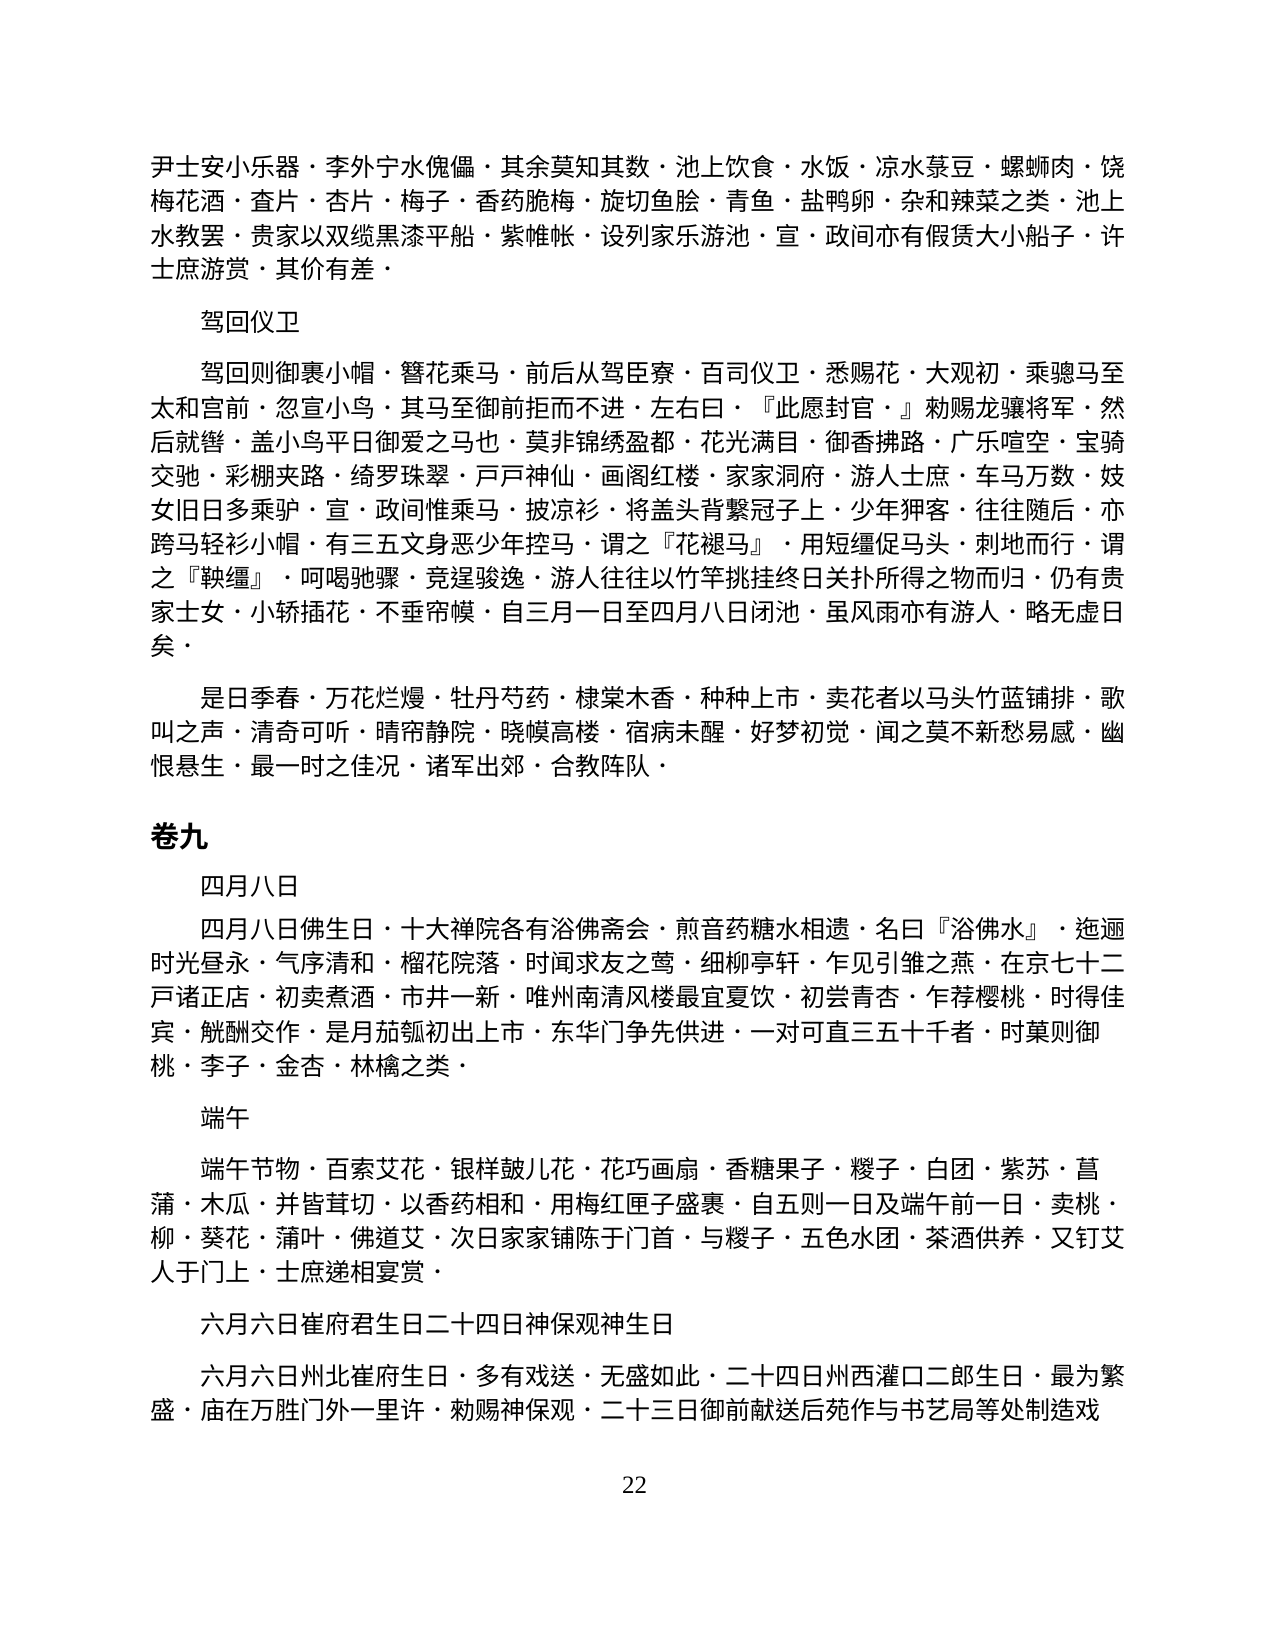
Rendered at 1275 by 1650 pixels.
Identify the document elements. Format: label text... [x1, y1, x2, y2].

text 驾回则御裹小帽．簪花乘马．前后从驾臣寮．百司仪卫．悉赐花．大观初．乘骢马至太和宫前．忽宣小鸟．其马至御前拒而不进．左右曰．『此愿封官．』勑赐龙骧将军．然后就辔．盖小鸟平日御爱之马也．莫非锦绣盈都．花光满目．御香拂路．广乐喧空．宝骑交驰．彩棚夹路．绮罗珠翠．戸戸神仙．画阁红楼．家家洞府．游人士庶．车马万数．妓女旧日多乘驴．宣．政间惟乘马．披凉衫．将盖头背繋冠子上．少年狎客．往往随后．亦跨马轻衫小帽．有三五文身恶少年控马．谓之『花褪马』．用短缰促马头．刺地而行．谓之『鞅缰』．呵喝驰骤．竞逞骏逸．游人往往以竹竿挑挂终日关扑所得之物而归．仍有贵家士女．小轿插花．不垂帘幙．自三月一日至四月八日闭池．虽风雨亦有游人．略无虚日矣． [150, 356, 1125, 663]
text 尹士安小乐器．李外宁水傀儡．其余莫知其数．池上饮食．水饭．凉水菉豆．螺蛳肉．饶梅花酒．査片．杏片．梅子．香药脆梅．旋切鱼脍．青鱼．盐鸭卵．杂和辣菜之类．池上水教罢．贵家以双缆黒漆平船．紫帷帐．设列家乐游池．宣．政间亦有假赁大小船子．许士庶游赏．其价有差． [150, 150, 1125, 286]
text 四月八日 [150, 869, 1125, 903]
text 驾回仪卫 [150, 304, 1125, 338]
text 四月八日佛生日．十大禅院各有浴佛斋会．煎音药糖水相遗．名曰『浴佛水』．迤逦时光昼永．气序清和．榴花院落．时闻求友之莺．细柳亭轩．乍见引雏之燕．在京七十二戸诸正店．初卖煮酒．市井一新．唯州南清风楼最宜夏饮．初尝青杏．乍荐樱桃．时得佳宾．觥酬交作．是月茄瓠初出上市．东华门争先供进．一对可直三五十千者．时菓则御桃．李子．金杏．林檎之类． [150, 912, 1125, 1082]
text 六月六日崔府君生日二十四日神保观神生日 [150, 1306, 1125, 1340]
text 六月六日州北崔府生日．多有戏送．无盛如此．二十四日州西灌口二郎生日．最为繁盛．庙在万胜门外一里许．勑赐神保观．二十三日御前献送后苑作与书艺局等处制造戏 [150, 1358, 1125, 1426]
text 端午 [150, 1100, 1125, 1134]
subtitle 卷九 [150, 817, 1125, 856]
text 是日季春．万花烂熳．牡丹芍药．棣棠木香．种种上市．卖花者以马头竹蓝铺排．歌叫之声．清奇可听．晴帘静院．晓幙高楼．宿病未醒．好梦初觉．闻之莫不新愁易感．幽恨悬生．最一时之佳况．诸军出郊．合教阵队． [150, 681, 1125, 783]
text 端午节物．百索艾花．银样皷儿花．花巧画扇．香糖果子．糉子．白团．紫苏．菖蒲．木瓜．并皆茸切．以香药相和．用梅红匣子盛裹．自五则一日及端午前一日．卖桃．柳．葵花．蒲叶．佛道艾．次日家家铺陈于门首．与糉子．五色水团．茶酒供养．又钉艾人于门上．士庶递相宴赏． [150, 1152, 1125, 1288]
